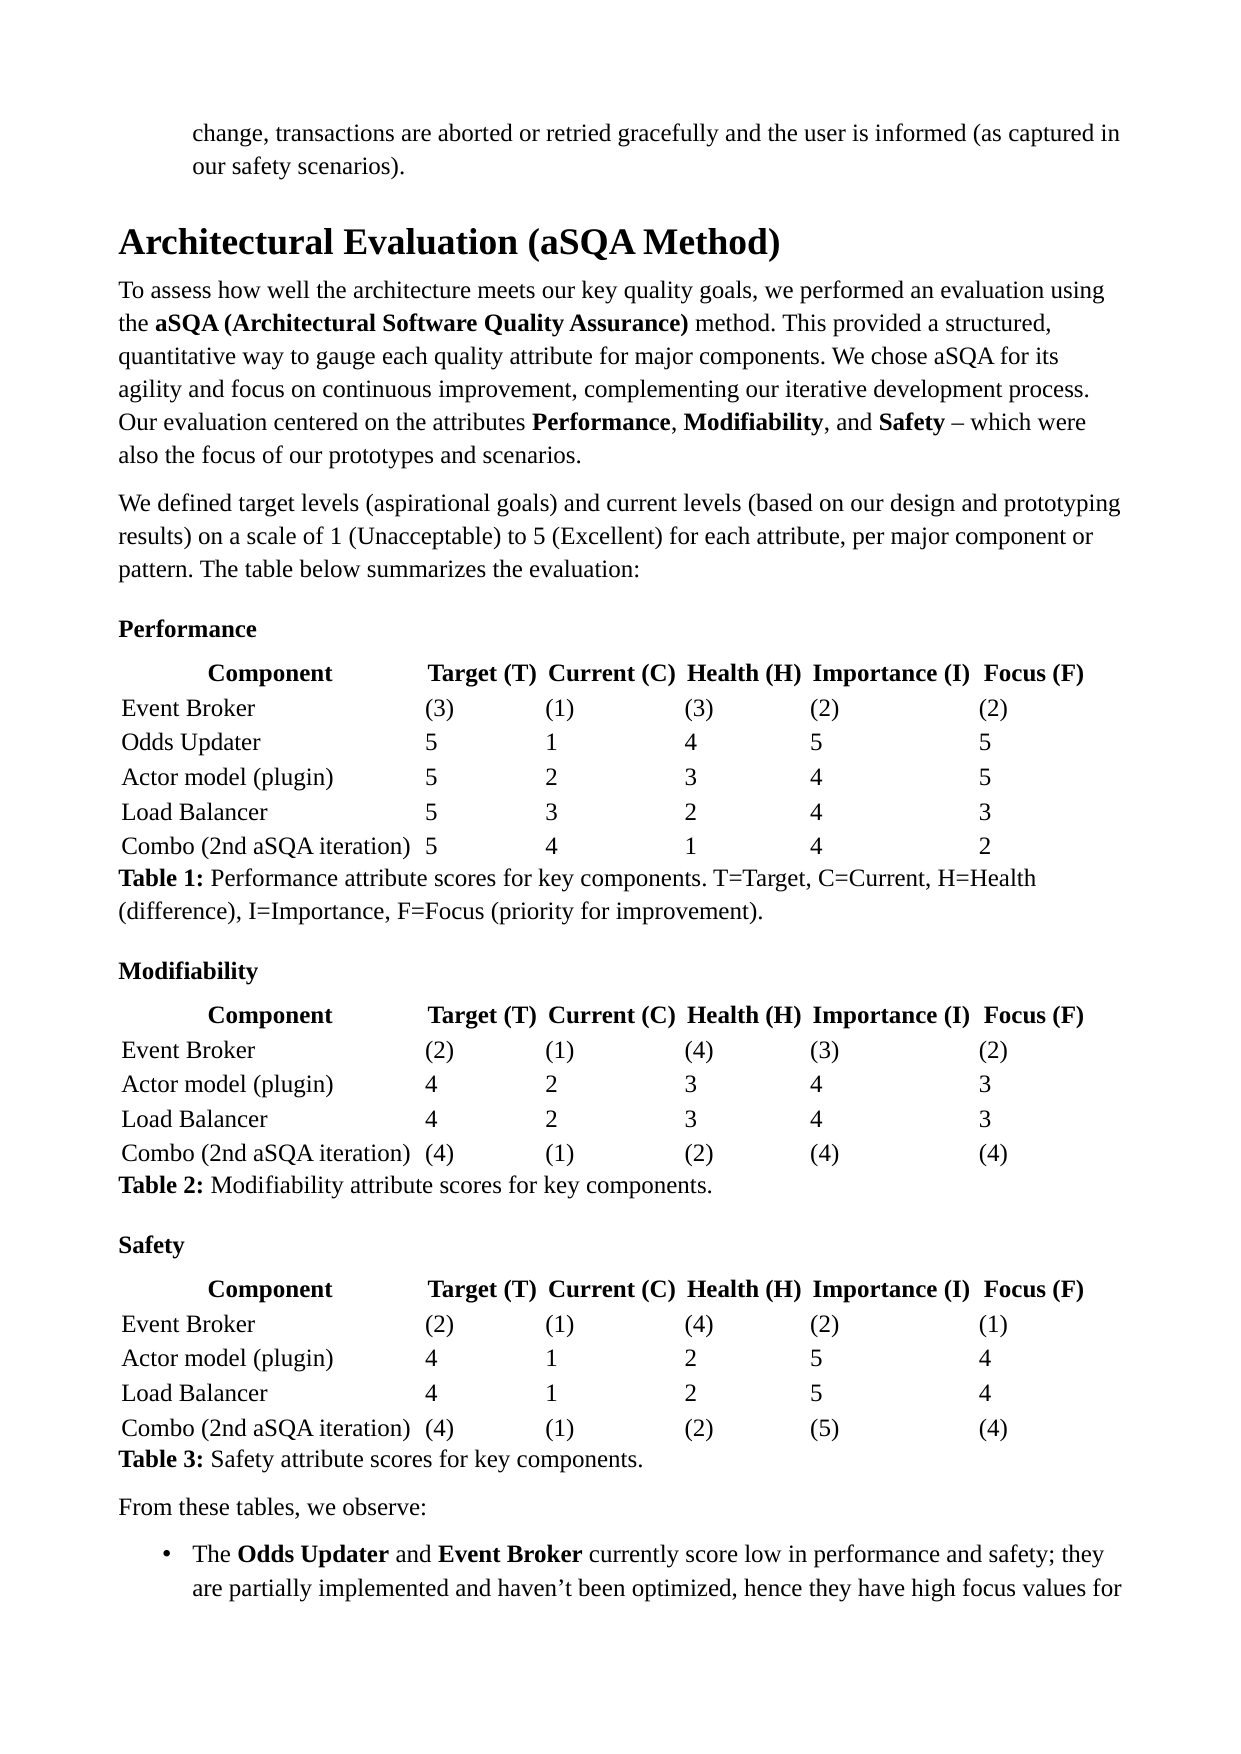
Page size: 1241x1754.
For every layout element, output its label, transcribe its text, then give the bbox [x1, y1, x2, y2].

table_header Component [118, 997, 422, 1032]
table_cell 5 [807, 1375, 976, 1410]
table_cell (2) [976, 690, 1092, 724]
table_cell 3 [681, 759, 807, 794]
table_cell Odds Updater [118, 725, 422, 759]
table_cell 4 [422, 1375, 542, 1410]
table_cell (4) [681, 1032, 807, 1066]
table_cell (2) [681, 1136, 807, 1170]
table_cell 4 [976, 1341, 1092, 1375]
table_cell 4 [422, 1101, 542, 1136]
table_cell 5 [422, 828, 542, 863]
table_cell (2) [422, 1306, 542, 1341]
table_cell 3 [976, 1101, 1092, 1136]
table_cell (2) [422, 1032, 542, 1066]
table_header Target (T) [422, 997, 542, 1032]
list change, transactions are aborted or retried gracefully and the user is informed (as captured in our safety scenarios). [162, 118, 1122, 180]
table_header Health (H) [681, 655, 807, 690]
table_cell Event Broker [118, 1306, 422, 1341]
table_cell 4 [681, 725, 807, 759]
table_cell 2 [542, 759, 681, 794]
table_cell (2) [681, 1410, 807, 1444]
table_cell 1 [542, 1375, 681, 1410]
table_cell Load Balancer [118, 1101, 422, 1136]
table_header Importance (I) [807, 1271, 976, 1306]
table_header Component [118, 655, 422, 690]
table_cell (4) [681, 1306, 807, 1341]
text To assess how well the architecture meets our key quality goals, we performed an evaluation using the aSQA (Architectural Software Quality Assurance) method. This provided a structured, quantitative way to gauge each quality attribute for major components. We chose aSQA for its agility and focus on continuous improvement, complementing our iterative development process. Our evaluation centered on the attributes Performance, Modifiability, and Safety – which were also the focus of our prototypes and scenarios. [118, 275, 1122, 469]
table_cell 5 [976, 725, 1092, 759]
table_cell Event Broker [118, 690, 422, 724]
table_cell (2) [976, 1032, 1092, 1066]
table_cell (2) [807, 1306, 976, 1341]
table_cell 4 [807, 1101, 976, 1136]
table_cell Combo (2nd aSQA iteration) [118, 1410, 422, 1444]
table_cell (3) [807, 1032, 976, 1066]
subtitle Modifiability [118, 956, 1122, 985]
table_cell (4) [422, 1410, 542, 1444]
table_cell (1) [542, 1410, 681, 1444]
table_cell (4) [807, 1136, 976, 1170]
table_cell (3) [681, 690, 807, 724]
subtitle Safety [118, 1230, 1122, 1259]
table_cell 2 [681, 1341, 807, 1375]
table_header Focus (F) [976, 655, 1092, 690]
table_cell 3 [976, 794, 1092, 828]
table_cell Actor model (plugin) [118, 1066, 422, 1101]
table_cell (4) [422, 1136, 542, 1170]
subtitle Performance [118, 614, 1122, 643]
table_cell 3 [542, 794, 681, 828]
table_cell (2) [807, 690, 976, 724]
table_cell (4) [976, 1410, 1092, 1444]
text We defined target levels (aspirational goals) and current levels (based on our design and prototyping results) on a scale of 1 (Unacceptable) to 5 (Excellent) for each attribute, per major component or pattern. The table below summarizes the evaluation: [118, 488, 1122, 583]
table_cell (4) [976, 1136, 1092, 1170]
table_header Target (T) [422, 655, 542, 690]
text From these tables, we observe: [118, 1492, 1122, 1521]
table_cell 4 [422, 1066, 542, 1101]
subtitle Architectural Evaluation (aSQA Method) [118, 219, 1122, 263]
table_cell 3 [681, 1101, 807, 1136]
table_cell 3 [681, 1066, 807, 1101]
table_cell 5 [807, 725, 976, 759]
table_cell (3) [422, 690, 542, 724]
table_header Importance (I) [807, 997, 976, 1032]
table_header Component [118, 1271, 422, 1306]
table_cell 2 [542, 1066, 681, 1101]
table_cell 4 [976, 1375, 1092, 1410]
table_cell 1 [542, 1341, 681, 1375]
table_cell 4 [807, 759, 976, 794]
table_cell 4 [807, 794, 976, 828]
text Table 2: Modifiability attribute scores for key components. [118, 1170, 1122, 1199]
table_cell (1) [976, 1306, 1092, 1341]
table_header Focus (F) [976, 1271, 1092, 1306]
table_cell Combo (2nd aSQA iteration) [118, 1136, 422, 1170]
table_cell 1 [542, 725, 681, 759]
table_cell 4 [807, 828, 976, 863]
table_cell Load Balancer [118, 1375, 422, 1410]
table_header Health (H) [681, 1271, 807, 1306]
table_cell (1) [542, 690, 681, 724]
table_cell 2 [681, 1375, 807, 1410]
table_cell Load Balancer [118, 794, 422, 828]
table_cell 4 [807, 1066, 976, 1101]
table_cell 5 [976, 759, 1092, 794]
table_cell (1) [542, 1032, 681, 1066]
table_header Current (C) [542, 997, 681, 1032]
table_cell Combo (2nd aSQA iteration) [118, 828, 422, 863]
table_header Current (C) [542, 1271, 681, 1306]
table_cell 1 [681, 828, 807, 863]
table_cell (1) [542, 1306, 681, 1341]
table_cell Actor model (plugin) [118, 759, 422, 794]
table_cell 5 [807, 1341, 976, 1375]
text Table 1: Performance attribute scores for key components. T=Target, C=Current, H=Health (difference), I=Importance, F=Focus (priority for improvement). [118, 863, 1122, 924]
table_cell 5 [422, 794, 542, 828]
table_header Target (T) [422, 1271, 542, 1306]
table_cell 5 [422, 759, 542, 794]
table_header Importance (I) [807, 655, 976, 690]
table_cell (1) [542, 1136, 681, 1170]
table_cell 4 [542, 828, 681, 863]
table_cell Event Broker [118, 1032, 422, 1066]
table_cell 3 [976, 1066, 1092, 1101]
table_header Health (H) [681, 997, 807, 1032]
table_cell (5) [807, 1410, 976, 1444]
table_header Focus (F) [976, 997, 1092, 1032]
table_header Current (C) [542, 655, 681, 690]
list The Odds Updater and Event Broker currently score low in performance and safety; they are partially implemented and haven’t been optimized, hence they have high focus values for [162, 1539, 1122, 1601]
table_cell 4 [422, 1341, 542, 1375]
table_cell 5 [422, 725, 542, 759]
table_cell 2 [681, 794, 807, 828]
table_cell Actor model (plugin) [118, 1341, 422, 1375]
text Table 3: Safety attribute scores for key components. [118, 1444, 1122, 1473]
table_cell 2 [542, 1101, 681, 1136]
table_cell 2 [976, 828, 1092, 863]
